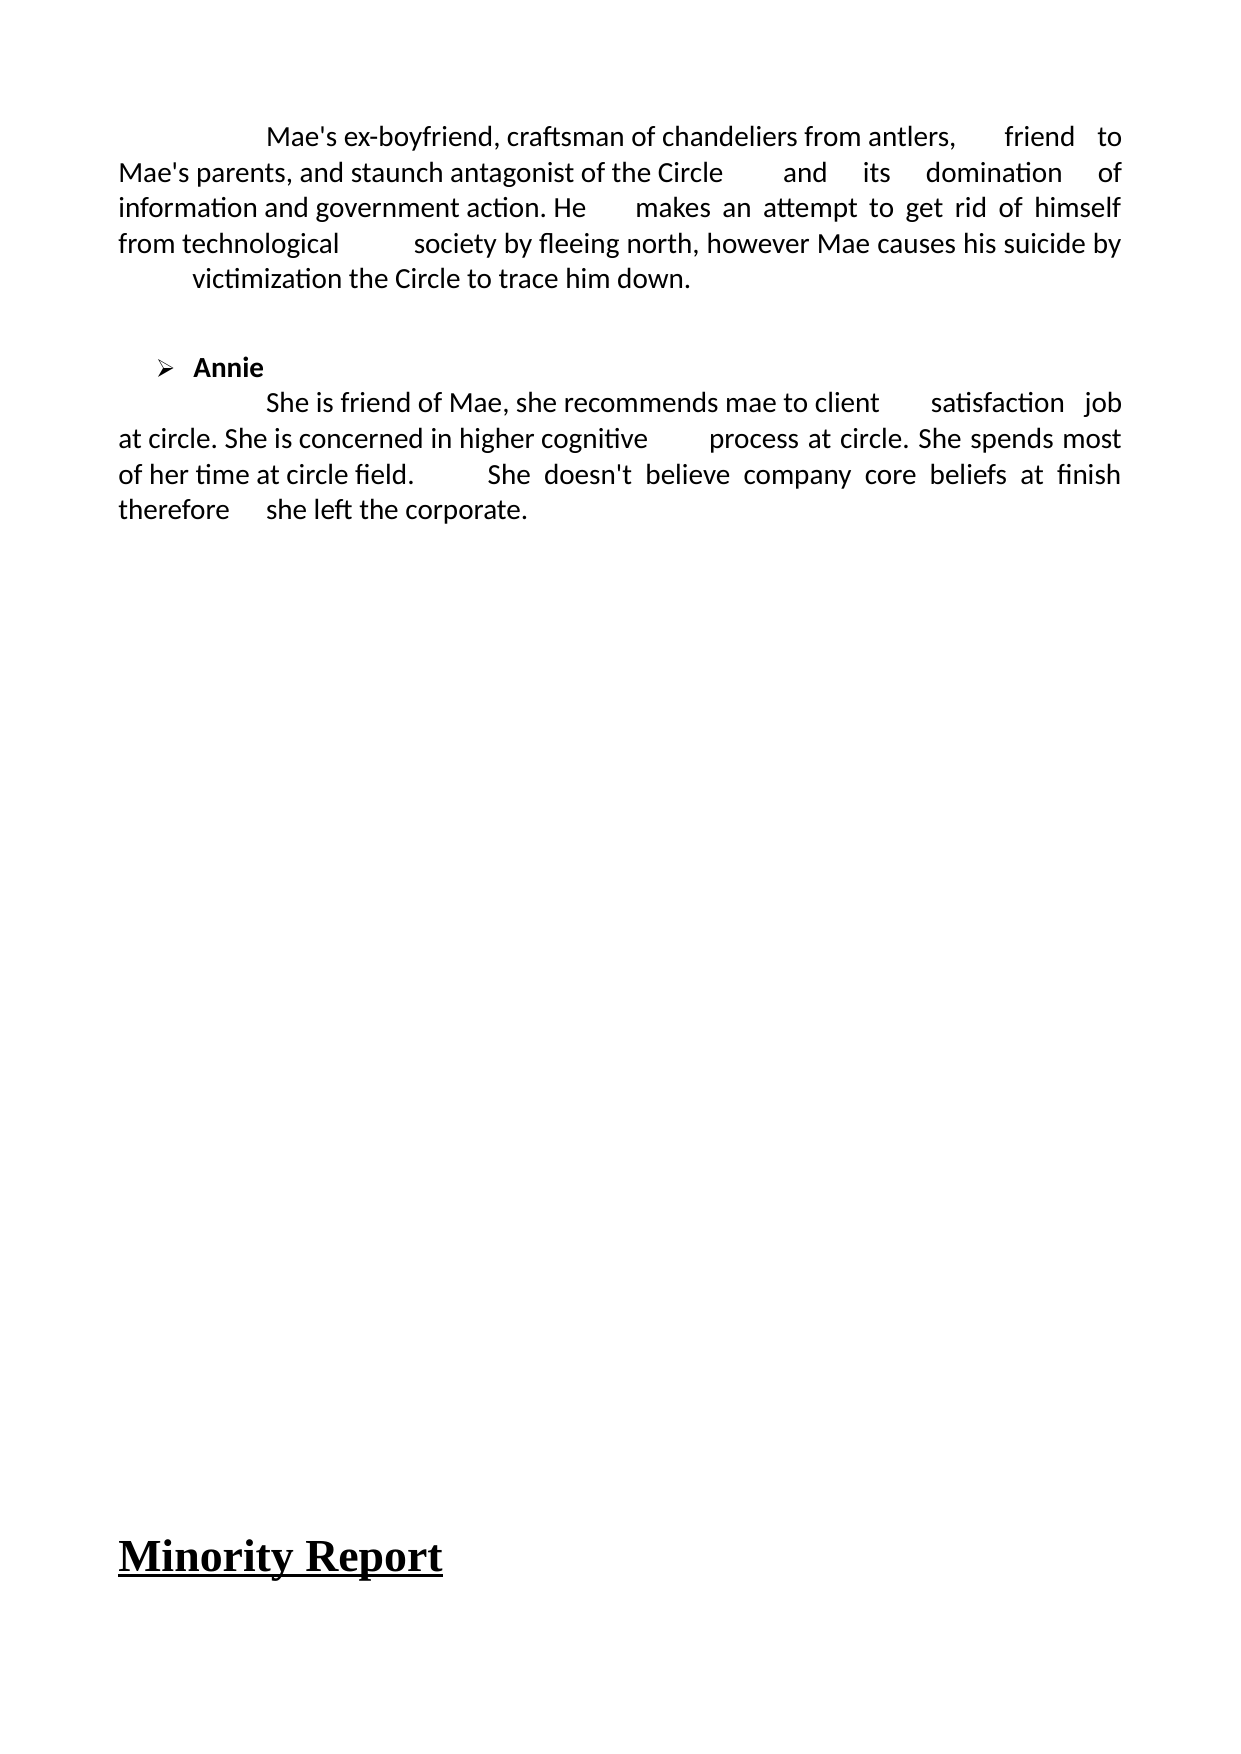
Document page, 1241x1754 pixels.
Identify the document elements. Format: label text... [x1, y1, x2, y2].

text Minority Report [118, 1528, 1122, 1581]
list Annie [156, 349, 1122, 384]
text Mae's ex-boyfriend, craftsman of chandeliers from antlers, friend to Mae's parents, and staunch antagonist of the Circle and its domination of information and government action. He makes an attempt to get rid of himself from technological society by fleeing north, however Mae causes his suicide by victimization the Circle to trace him down. [118, 118, 1122, 296]
text She is friend of Mae, she recommends mae to client satisfaction job at circle. She is concerned in higher cognitive process at circle. She spends most of her time at circle field. She doesn't believe company core beliefs at finish therefore she left the corporate. [118, 384, 1122, 527]
